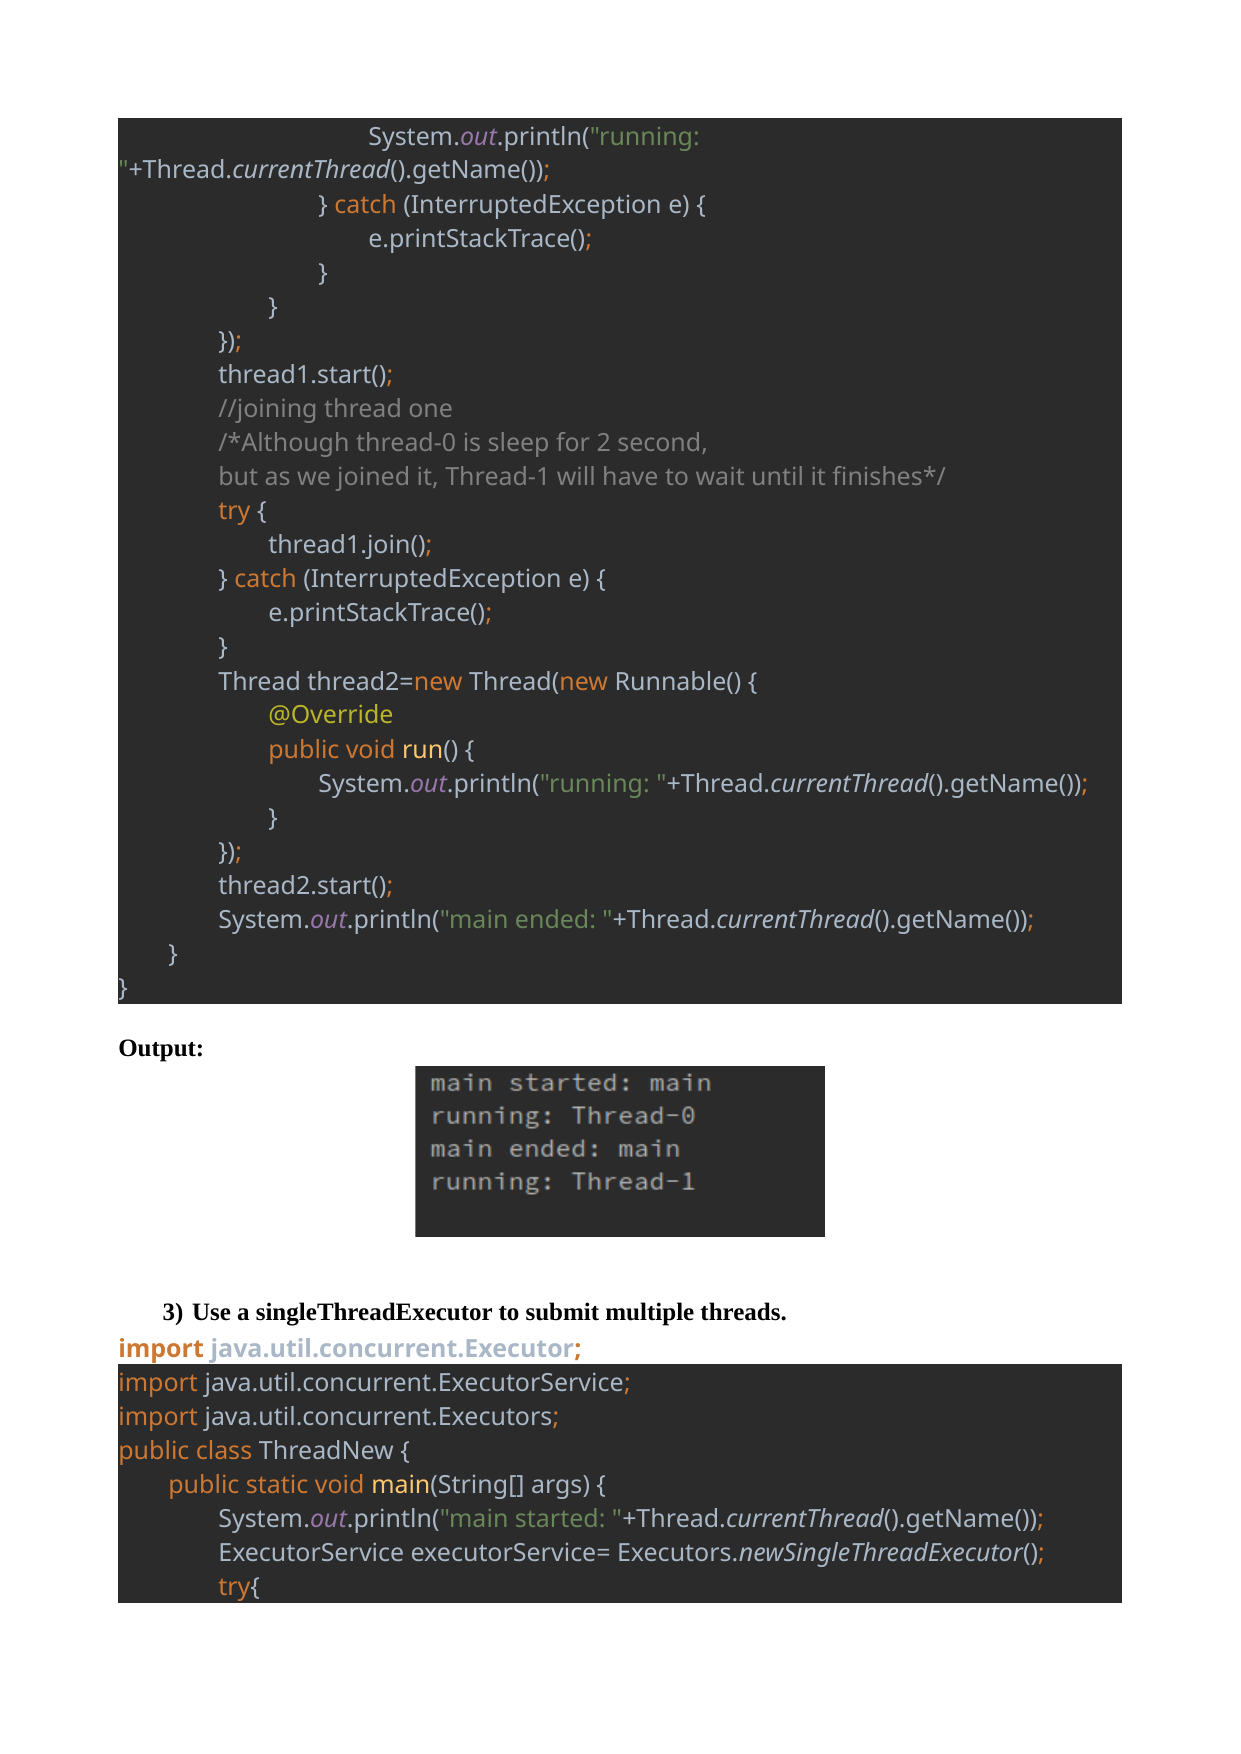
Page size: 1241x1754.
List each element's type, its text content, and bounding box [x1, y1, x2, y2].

text } [118, 936, 1122, 970]
text } [118, 629, 1122, 663]
text System.out.println("main started: "+Thread.currentThread().getName()); [118, 1501, 1122, 1535]
list Use a singleThreadExecutor to submit multiple threads. [162, 1297, 1122, 1326]
text public static void main(String[] args) { [118, 1467, 1122, 1501]
text //joining thread one [118, 391, 1122, 425]
text thread1.start(); [118, 357, 1122, 391]
text try{ [118, 1569, 1122, 1603]
text } [118, 970, 1122, 1004]
text @Override [118, 697, 1122, 731]
text } [118, 254, 1122, 288]
text public void run() { [118, 731, 1122, 765]
text try { [118, 493, 1122, 527]
text }); [118, 833, 1122, 867]
text ExecutorService executorService= Executors.newSingleThreadExecutor(); [118, 1535, 1122, 1569]
text but as we joined it, Thread-1 will have to wait until it finishes*/ [118, 459, 1122, 493]
text e.printStackTrace(); [118, 595, 1122, 629]
text import java.util.concurrent.Executors; [118, 1398, 1122, 1433]
text thread1.join(); [118, 527, 1122, 561]
text } catch (InterruptedException e) { [118, 561, 1122, 595]
text System.out.println("running: "+Thread.currentThread().getName()); [118, 118, 1122, 186]
text /*Although thread-0 is sleep for 2 second, [118, 425, 1122, 459]
text Output: [118, 1033, 1122, 1062]
text } [118, 288, 1122, 322]
text }); [118, 322, 1122, 357]
text Thread thread2=new Thread(new Runnable() { [118, 663, 1122, 697]
text import java.util.concurrent.ExecutorService; [118, 1364, 1122, 1398]
text e.printStackTrace(); [118, 220, 1122, 254]
text System.out.println("main ended: "+Thread.currentThread().getName()); [118, 902, 1122, 936]
picture [415, 1066, 825, 1237]
text thread2.start(); [118, 867, 1122, 902]
text import java.util.concurrent.Executor; [118, 1330, 1122, 1364]
text System.out.println("running: "+Thread.currentThread().getName()); [118, 765, 1122, 799]
text } [118, 799, 1122, 833]
text public class ThreadNew { [118, 1433, 1122, 1467]
text } catch (InterruptedException e) { [118, 186, 1122, 220]
